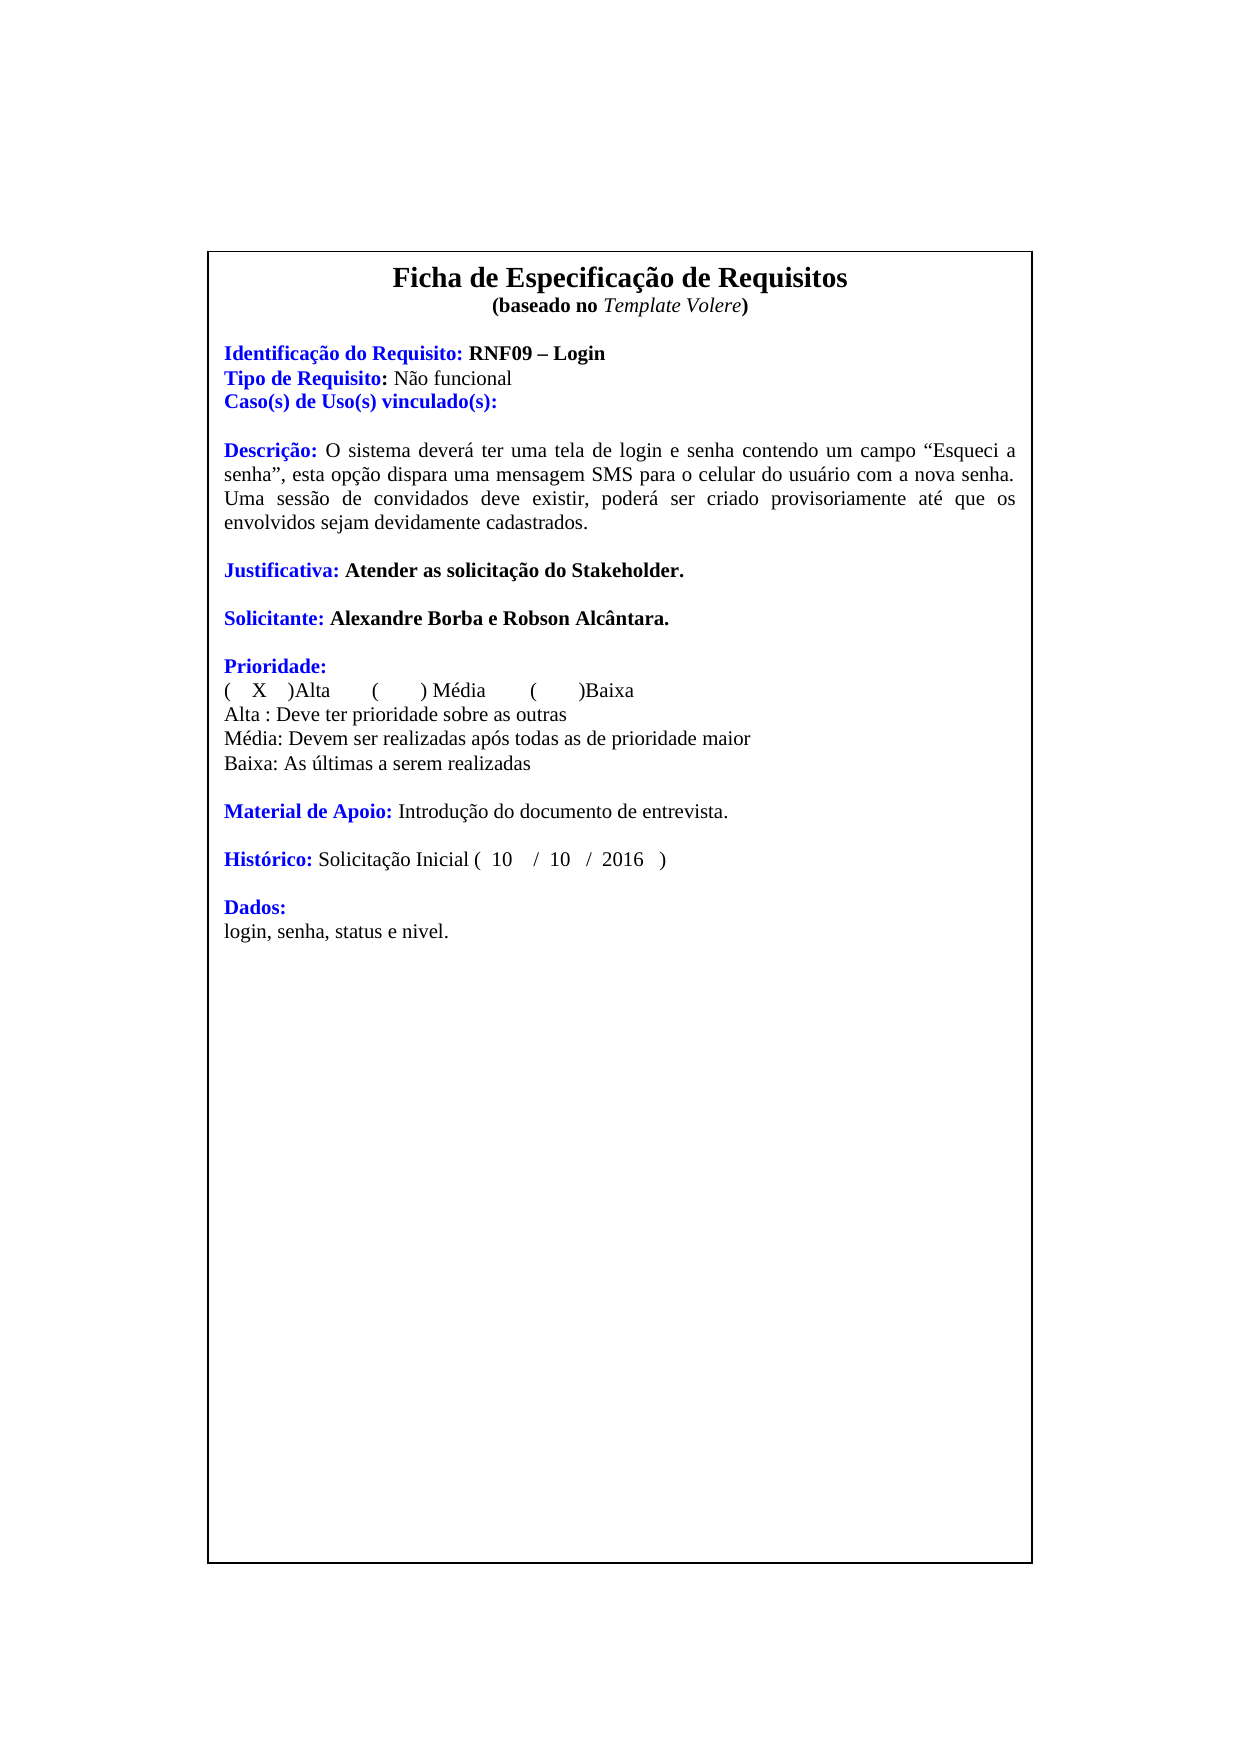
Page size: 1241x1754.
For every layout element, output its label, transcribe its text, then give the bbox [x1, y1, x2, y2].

text Material de Apoio: Introdução do documento de entrevista. [224, 798, 1016, 823]
text Caso(s) de Uso(s) vinculado(s): [224, 389, 1016, 413]
text Justificativa: Atender as solicitação do Stakeholder. [224, 558, 1016, 582]
text Média: Devem ser realizadas após todas as de prioridade maior [224, 726, 1016, 750]
text ( X )Alta ( ) Média ( )Baixa [224, 678, 1016, 702]
text Prioridade: [224, 654, 1016, 678]
text Dados: [224, 895, 1016, 919]
text (baseado no Template Volere) [224, 293, 1016, 317]
text Ficha de Especificação de Requisitos [224, 260, 1016, 293]
text login, senha, status e nivel. [224, 919, 1016, 943]
text Solicitante: Alexandre Borba e Robson Alcântara. [224, 606, 1016, 630]
text Alta : Deve ter prioridade sobre as outras [224, 702, 1016, 726]
text Histórico: Solicitação Inicial ( 10 / 10 / 2016 ) [224, 847, 1016, 871]
text Descrição: O sistema deverá ter uma tela de login e senha contendo um campo “Esqueci a senha”, esta opção dispara uma mensagem SMS para o celular do usuário com a nova senha. Uma sessão de convidados deve existir, poderá ser criado provisoriamente até que os envolvidos sejam devidamente cadastrados. [224, 438, 1016, 534]
text Tipo de Requisito: Não funcional [224, 365, 1016, 389]
text Baixa: As últimas a serem realizadas [224, 750, 1016, 774]
text Identificação do Requisito: RNF09 – Login [224, 341, 1016, 365]
